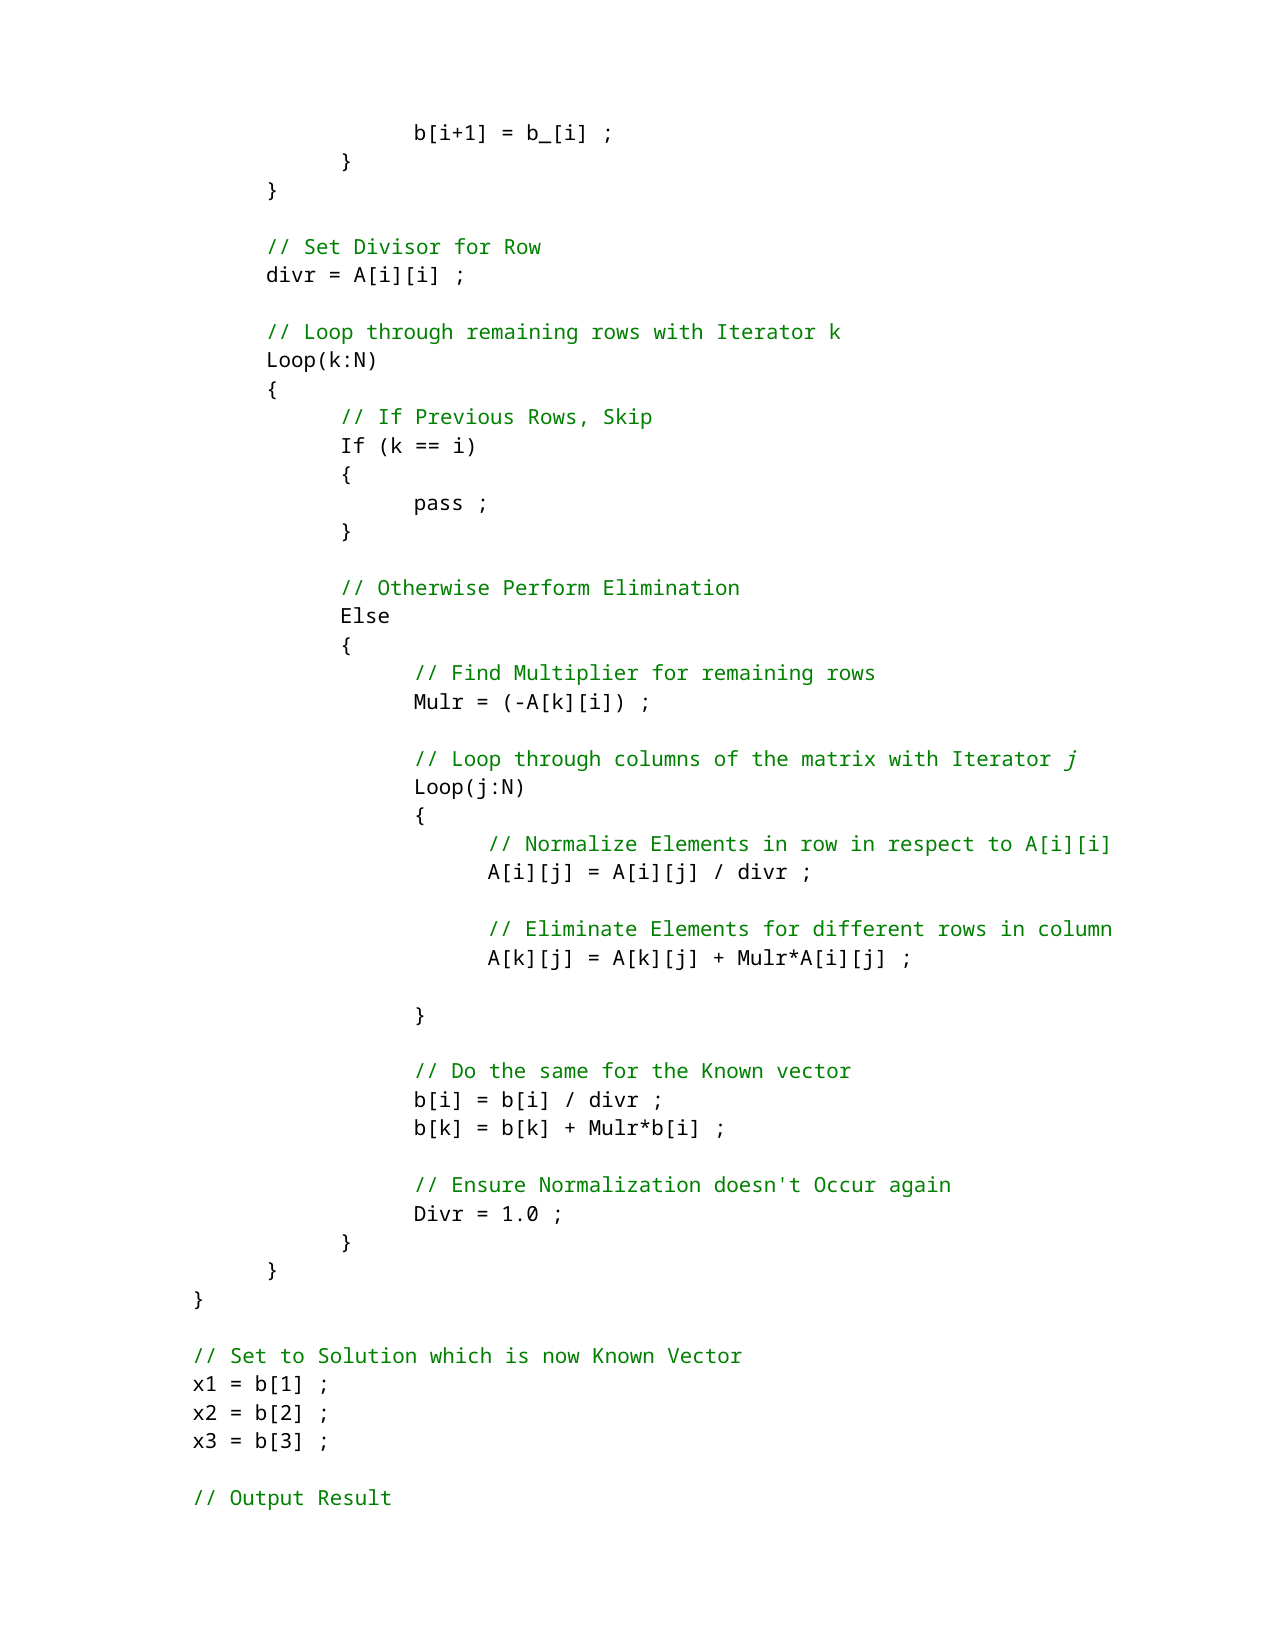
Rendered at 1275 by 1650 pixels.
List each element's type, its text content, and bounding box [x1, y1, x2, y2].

text { [118, 801, 1157, 829]
text } [192, 147, 1157, 175]
text // Normalize Elements in row in respect to A[i][i] [118, 829, 1157, 857]
text pass ; [118, 488, 1157, 516]
text Loop(k:N) [118, 346, 1157, 374]
text } [118, 1227, 1157, 1256]
text A[k][j] = A[k][j] + Mulr*A[i][j] ; [118, 943, 1157, 971]
text A[i][j] = A[i][j] / divr ; [118, 857, 1157, 886]
text b[k] = b[k] + Mulr*b[i] ; [118, 1113, 1157, 1142]
text Loop(j:N) [118, 772, 1157, 801]
text { [118, 630, 1157, 658]
text Divr = 1.0 ; [118, 1199, 1157, 1227]
text // Loop through remaining rows with Iterator k [118, 317, 1157, 346]
text // Set to Solution which is now Known Vector [118, 1341, 1157, 1369]
text x2 = b[2] ; [118, 1398, 1157, 1426]
text b[i] = b[i] / divr ; [118, 1085, 1157, 1113]
text x3 = b[3] ; [118, 1426, 1157, 1455]
text Mulr = (-A[k][i]) ; [118, 687, 1157, 715]
text // Loop through columns of the matrix with Iterator j [118, 744, 1157, 772]
text // Otherwise Perform Elimination [118, 573, 1157, 602]
text // Eliminate Elements for different rows in column [118, 914, 1157, 943]
text // Output Result [118, 1483, 1157, 1512]
text } [118, 1284, 1157, 1312]
text divr = A[i][i] ; [118, 260, 1157, 289]
text // Do the same for the Known vector [118, 1057, 1157, 1085]
text b[i+1] = b_[i] ; [192, 118, 1157, 147]
text { [118, 374, 1157, 402]
text } [118, 1000, 1157, 1028]
text // Find Multiplier for remaining rows [118, 658, 1157, 687]
text // Ensure Normalization doesn't Occur again [118, 1170, 1157, 1199]
text x1 = b[1] ; [118, 1369, 1157, 1398]
text // Set Divisor for Row [118, 232, 1157, 260]
text // If Previous Rows, Skip [118, 402, 1157, 431]
text If (k == i) [118, 431, 1157, 459]
text Else [118, 602, 1157, 630]
text } [118, 1256, 1157, 1284]
text } [192, 175, 1157, 203]
text { [118, 459, 1157, 488]
text } [118, 516, 1157, 545]
